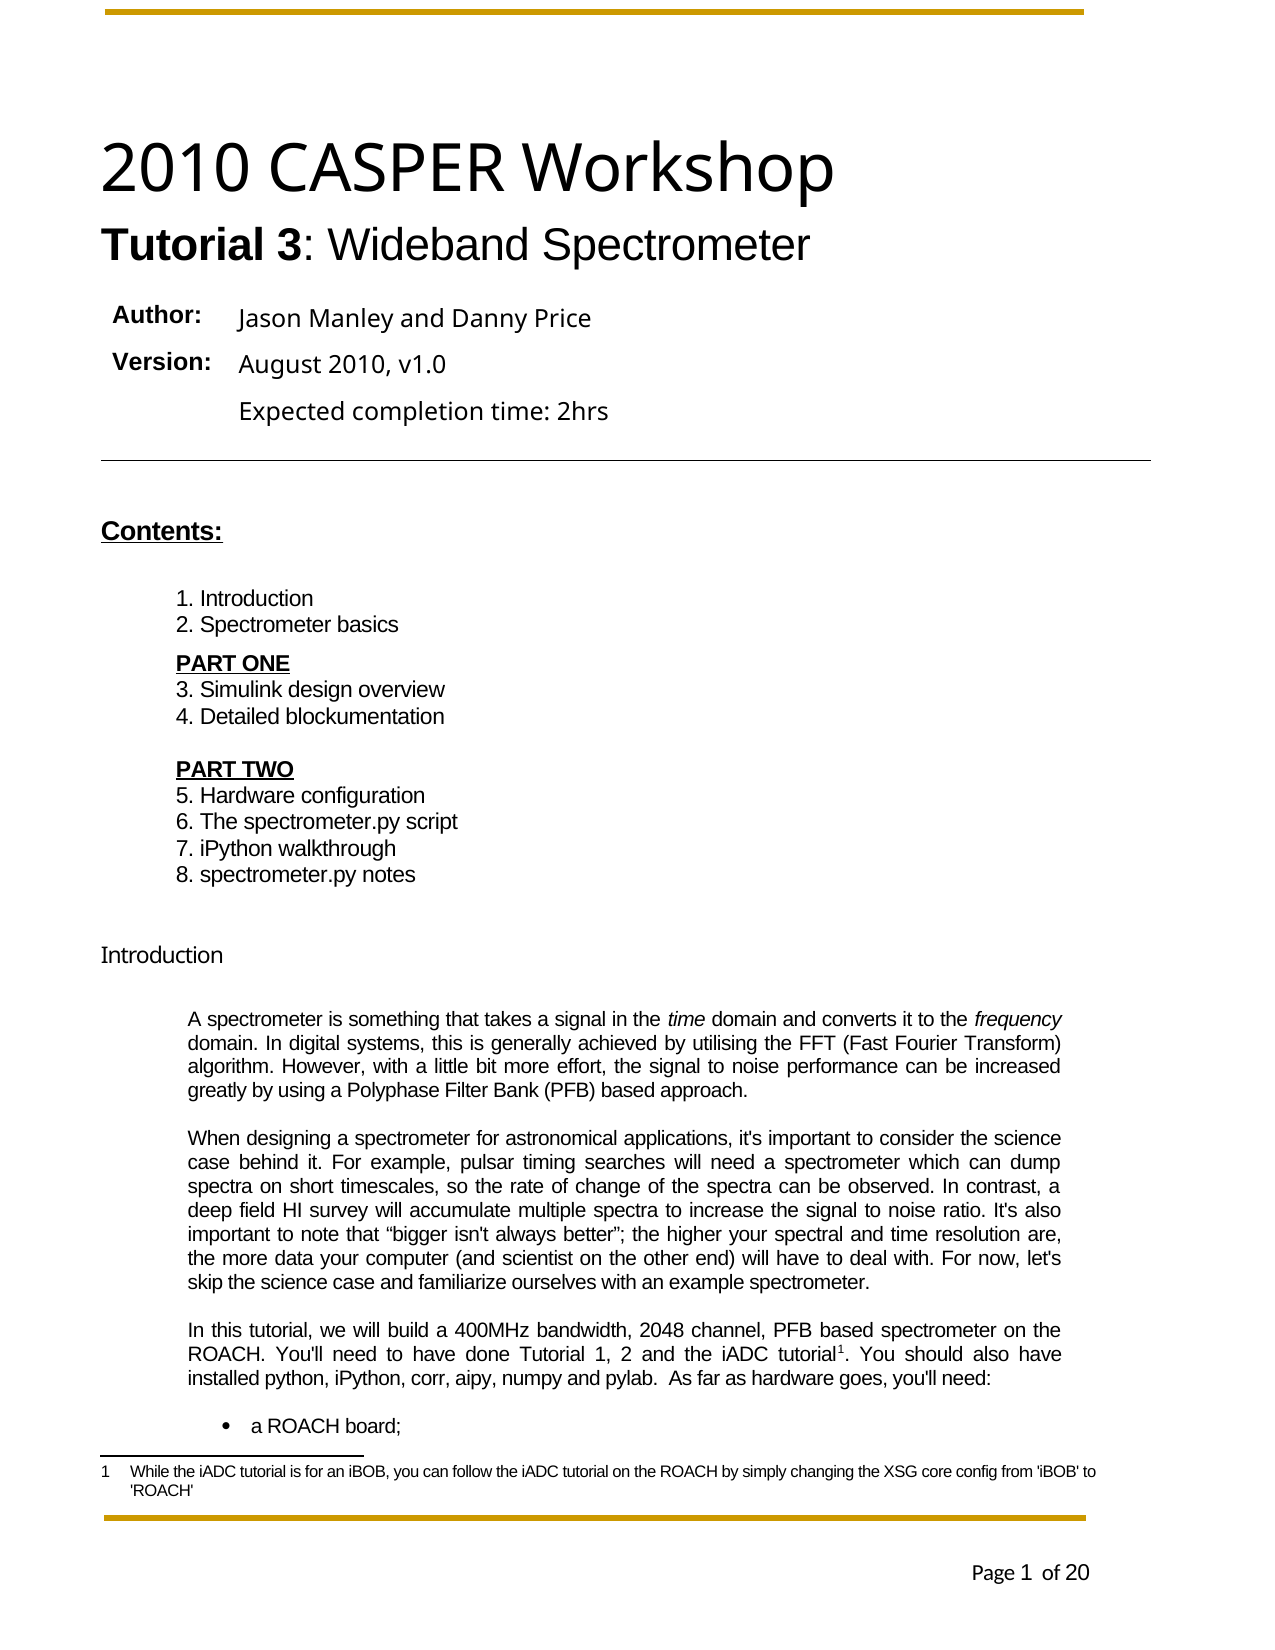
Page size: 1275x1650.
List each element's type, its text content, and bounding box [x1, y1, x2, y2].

text A spectrometer is something that takes a signal in the time domain and converts it to the frequency domain. In digital systems, this is generally achieved by utilising the FFT (Fast Fourier Transform) algorithm. However, with a little bit more effort, the signal to noise performance can be increased greatly by using a Polyphase Filter Bank (PFB) based approach. [187, 1006, 1062, 1102]
table_header Author: [101, 294, 227, 341]
table_header Jason Manley and Danny Price [227, 294, 839, 341]
text Contents: [101, 515, 1151, 546]
text When designing a spectrometer for astronomical applications, it's important to consider the science case behind it. For example, pulsar timing searches will need a spectrometer which can dump spectra on short timescales, so the rate of change of the spectra can be observed. In contrast, a deep field HI survey will accumulate multiple spectra to increase the signal to noise ratio. It's also important to note that “bigger isn't always better”; the higher your spectral and time resolution are, the more data your computer (and scientist on the other end) will have to deal with. For now, let's skip the science case and familiarize ourselves with an example spectrometer. [187, 1126, 1062, 1294]
text While the iADC tutorial is for an iBOB, you can follow the iADC tutorial on the ROACH by simply changing the XSG core config from 'iBOB' to 'ROACH' [101, 1462, 1149, 1500]
list a ROACH board; [176, 1414, 1149, 1438]
table_cell August 2010, v1.0 [227, 341, 839, 387]
text 1. Introduction 2. Spectrometer basics [101, 558, 1151, 638]
text In this tutorial, we will build a 400MHz bandwidth, 2048 channel, PFB based spectrometer on the ROACH. You'll need to have done Tutorial 1, 2 and the iADC tutorial. You should also have installed python, iPython, corr, aipy, numpy and pylab. As far as hardware goes, you'll need: [187, 1318, 1062, 1390]
subtitle Introduction [101, 939, 1062, 970]
table_cell [101, 388, 227, 434]
text PART ONE 3. Simulink design overview 4. Detailed blockumentation PART TWO 5. Hardware configuration 6. The spectrometer.py script 7. iPython walkthrough 8. spectrometer.py notes [101, 650, 1151, 887]
table_cell Expected completion time: 2hrs [227, 388, 839, 434]
table_cell Version: [101, 341, 227, 387]
text 2010 CASPER Workshop [101, 121, 1151, 211]
text Tutorial 3: Wideband Spectrometer [101, 218, 1151, 270]
